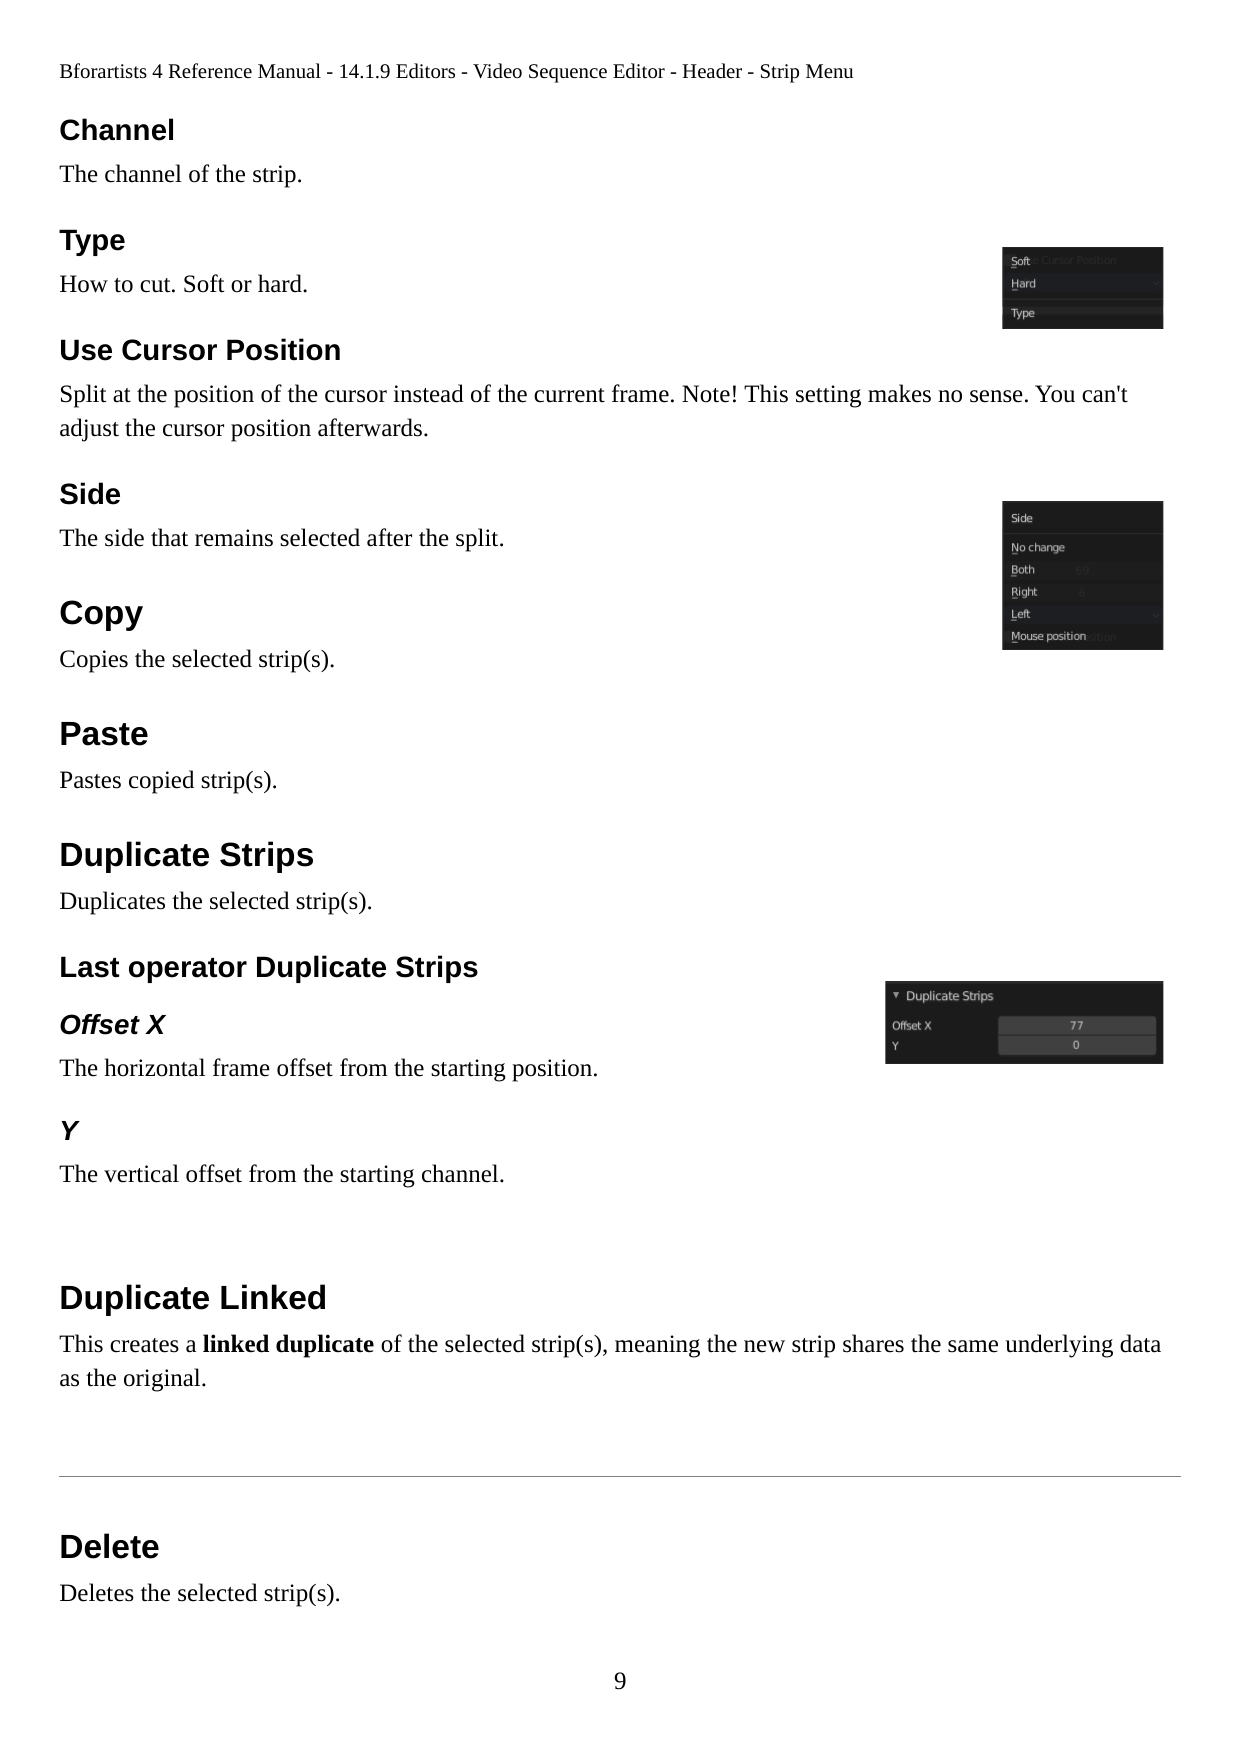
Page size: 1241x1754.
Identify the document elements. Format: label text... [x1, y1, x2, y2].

subtitle Copy [59, 593, 1002, 632]
subtitle Use Cursor Position [59, 332, 1181, 366]
subtitle Side [59, 477, 1181, 511]
text Deletes the selected strip(s). [59, 1578, 1181, 1606]
text Duplicates the selected strip(s). [59, 886, 1181, 915]
text The vertical offset from the starting channel. [59, 1159, 1181, 1188]
subtitle Delete [59, 1527, 1181, 1565]
subtitle [1164, 1008, 1181, 1040]
subtitle Last operator Duplicate Strips [59, 950, 1181, 983]
text The side that remains selected after the split. [59, 523, 1002, 552]
text Pastes copied strip(s). [59, 765, 1181, 794]
picture [885, 981, 1164, 1064]
subtitle Channel [59, 113, 1181, 146]
picture [1002, 247, 1164, 329]
subtitle Paste [59, 714, 1181, 753]
subtitle Duplicate Linked [59, 1278, 1181, 1316]
subtitle Type [59, 222, 1181, 256]
text This creates a linked duplicate of the selected strip(s), meaning the new strip shares the same underlying data as the original. [59, 1329, 1181, 1392]
text Split at the position of the cursor instead of the current frame. Note! This setting makes no sense. You can't adjust the cursor position afterwards. [59, 379, 1181, 442]
subtitle Duplicate Strips [59, 835, 1181, 874]
picture [1002, 501, 1164, 650]
subtitle [1164, 593, 1181, 632]
text Copies the selected strip(s). [59, 644, 1181, 673]
subtitle Offset X [59, 1008, 885, 1040]
text The horizontal frame offset from the starting position. [59, 1053, 1181, 1082]
subtitle Y [59, 1114, 1181, 1146]
text The channel of the strip. [59, 159, 1181, 188]
text How to cut. Soft or hard. [59, 269, 1002, 297]
